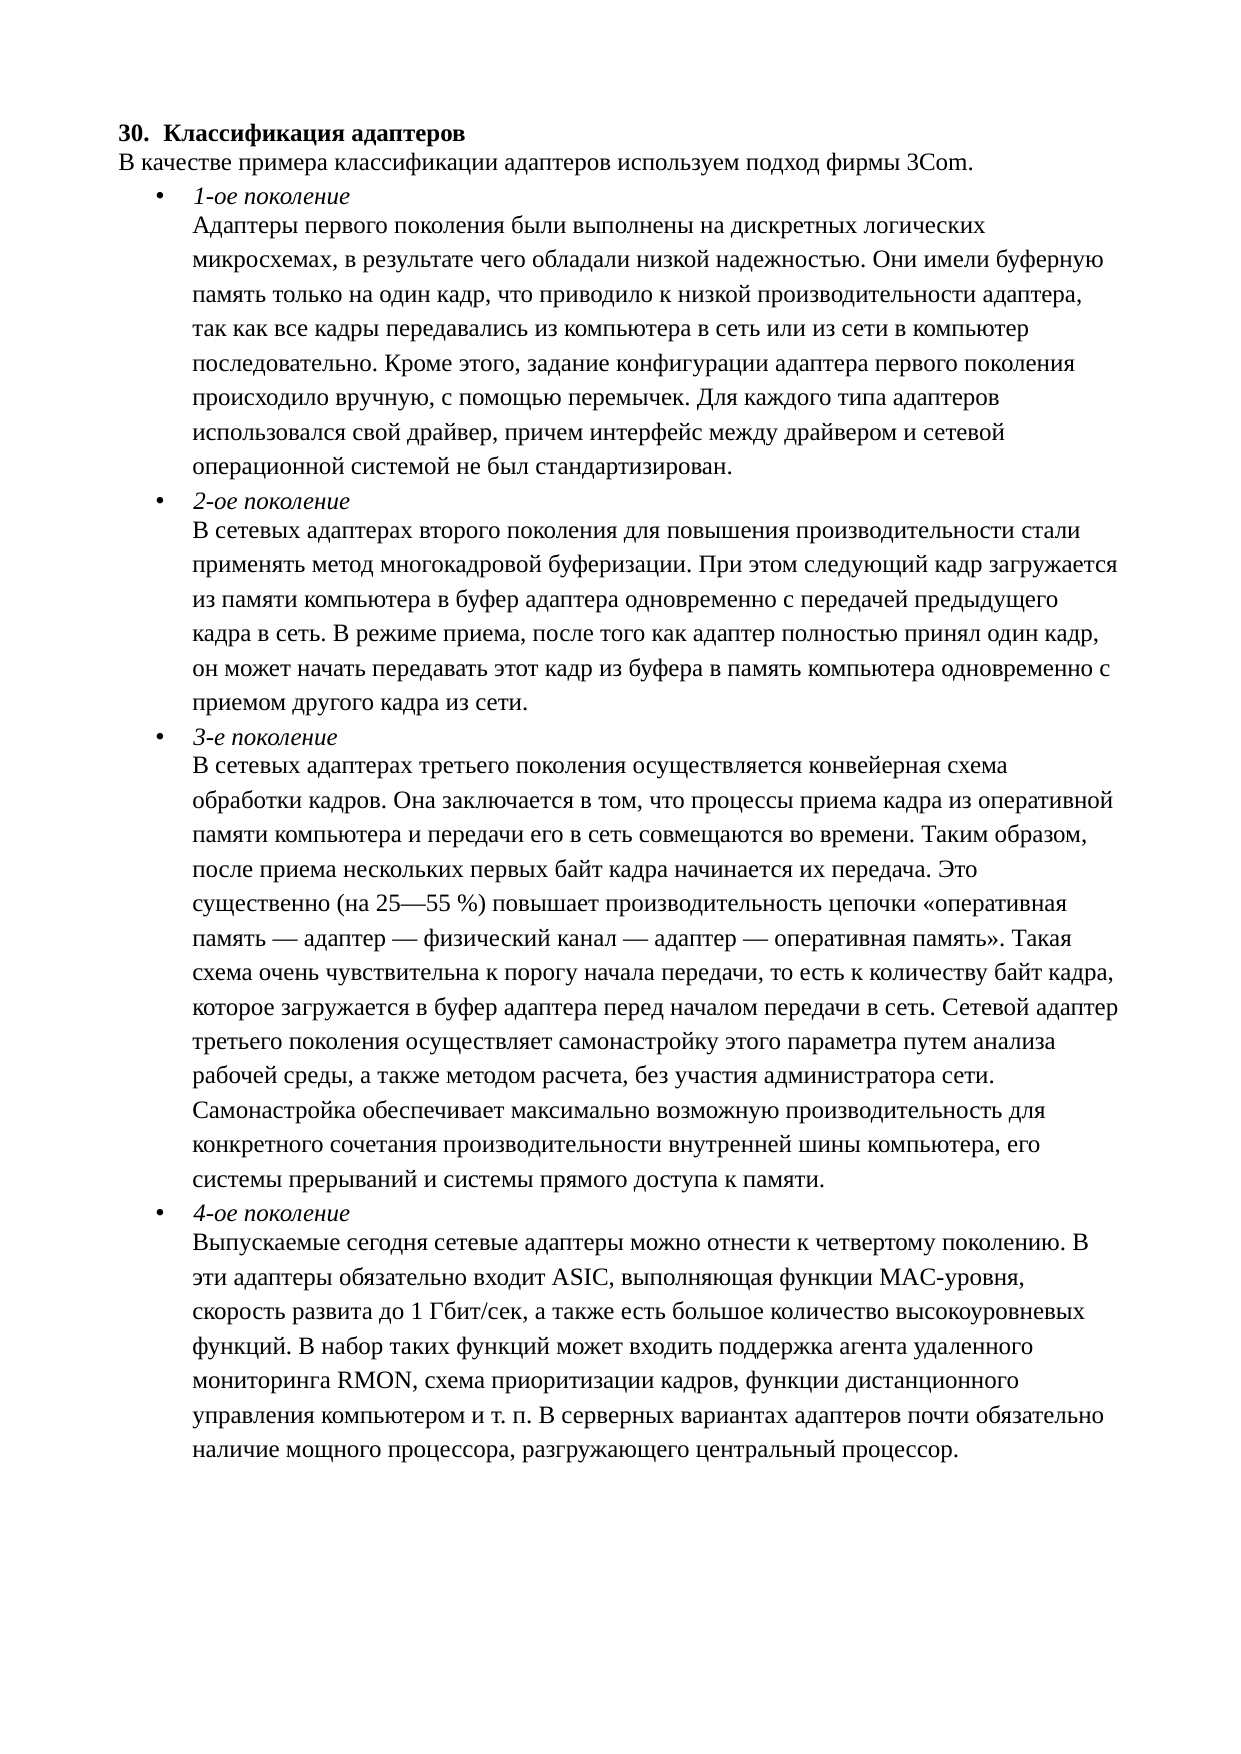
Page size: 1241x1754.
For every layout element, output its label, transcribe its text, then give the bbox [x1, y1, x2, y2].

subtitle Классификация адаптеров [118, 118, 1122, 147]
text Выпускаемые сегодня сетевые адаптеры можно отнести к четвертому поколению. В эти адаптеры обязательно входит ASIC, выполняющая функции MAC-уровня, скорость развита до 1 Гбит/сек, а также есть большое количество высокоуровневых функций. В набор таких функций может входить поддержка агента удаленного мониторинга RMON, схема приоритизации кадров, функции дистанционного управления компьютером и т. п. В серверных вариантах адаптеров почти обязательно наличие мощного процессора, разгружающего центральный процессор. [192, 1227, 1122, 1463]
subtitle 1-ое поколение [156, 181, 1122, 210]
text В качестве примера классификации адаптеров используем подход фирмы 3Com. [118, 147, 1122, 176]
subtitle 4-ое поколение [156, 1198, 1122, 1227]
text В сетевых адаптерах второго поколения для повышения производительности стали применять метод многокадровой буферизации. При этом следующий кадр загружается из памяти компьютера в буфер адаптера одновременно с передачей предыдущего кадра в сеть. В режиме приема, после того как адаптер полностью принял один кадр, он может начать передавать этот кадр из буфера в память компьютера одновременно с приемом другого кадра из сети. [192, 515, 1122, 716]
text Адаптеры первого поколения были выполнены на дискретных логических микросхемах, в результате чего обладали низкой надежностью. Они имели буферную память только на один кадр, что приводило к низкой производительности адаптера, так как все кадры передавались из компьютера в сеть или из сети в компьютер последовательно. Кроме этого, задание конфигурации адаптера первого поколения происходило вручную, с помощью перемычек. Для каждого типа адаптеров использовался свой драйвер, причем интерфейс между драйвером и сетевой операционной системой не был стандартизирован. [192, 210, 1122, 480]
subtitle 2-ое поколение [156, 486, 1122, 515]
subtitle 3-е поколение [156, 722, 1122, 750]
text В сетевых адаптерах третьего поколения осуществляется конвейерная схема обработки кадров. Она заключается в том, что процессы приема кадра из оперативной памяти компьютера и передачи его в сеть совмещаются во времени. Таким образом, после приема нескольких первых байт кадра начинается их передача. Это существенно (на 25—55 %) повышает производительность цепочки «оперативная память — адаптер — физический канал — адаптер — оперативная память». Такая схема очень чувствительна к порогу начала передачи, то есть к количеству байт кадра, которое загружается в буфер адаптера перед началом передачи в сеть. Сетевой адаптер третьего поколения осуществляет самонастройку этого параметра путем анализа рабочей среды, а также методом расчета, без участия администратора сети. Самонастройка обеспечивает максимально возможную производительность для конкретного сочетания производительности внутренней шины компьютера, его системы прерываний и системы прямого доступа к памяти. [192, 750, 1122, 1193]
